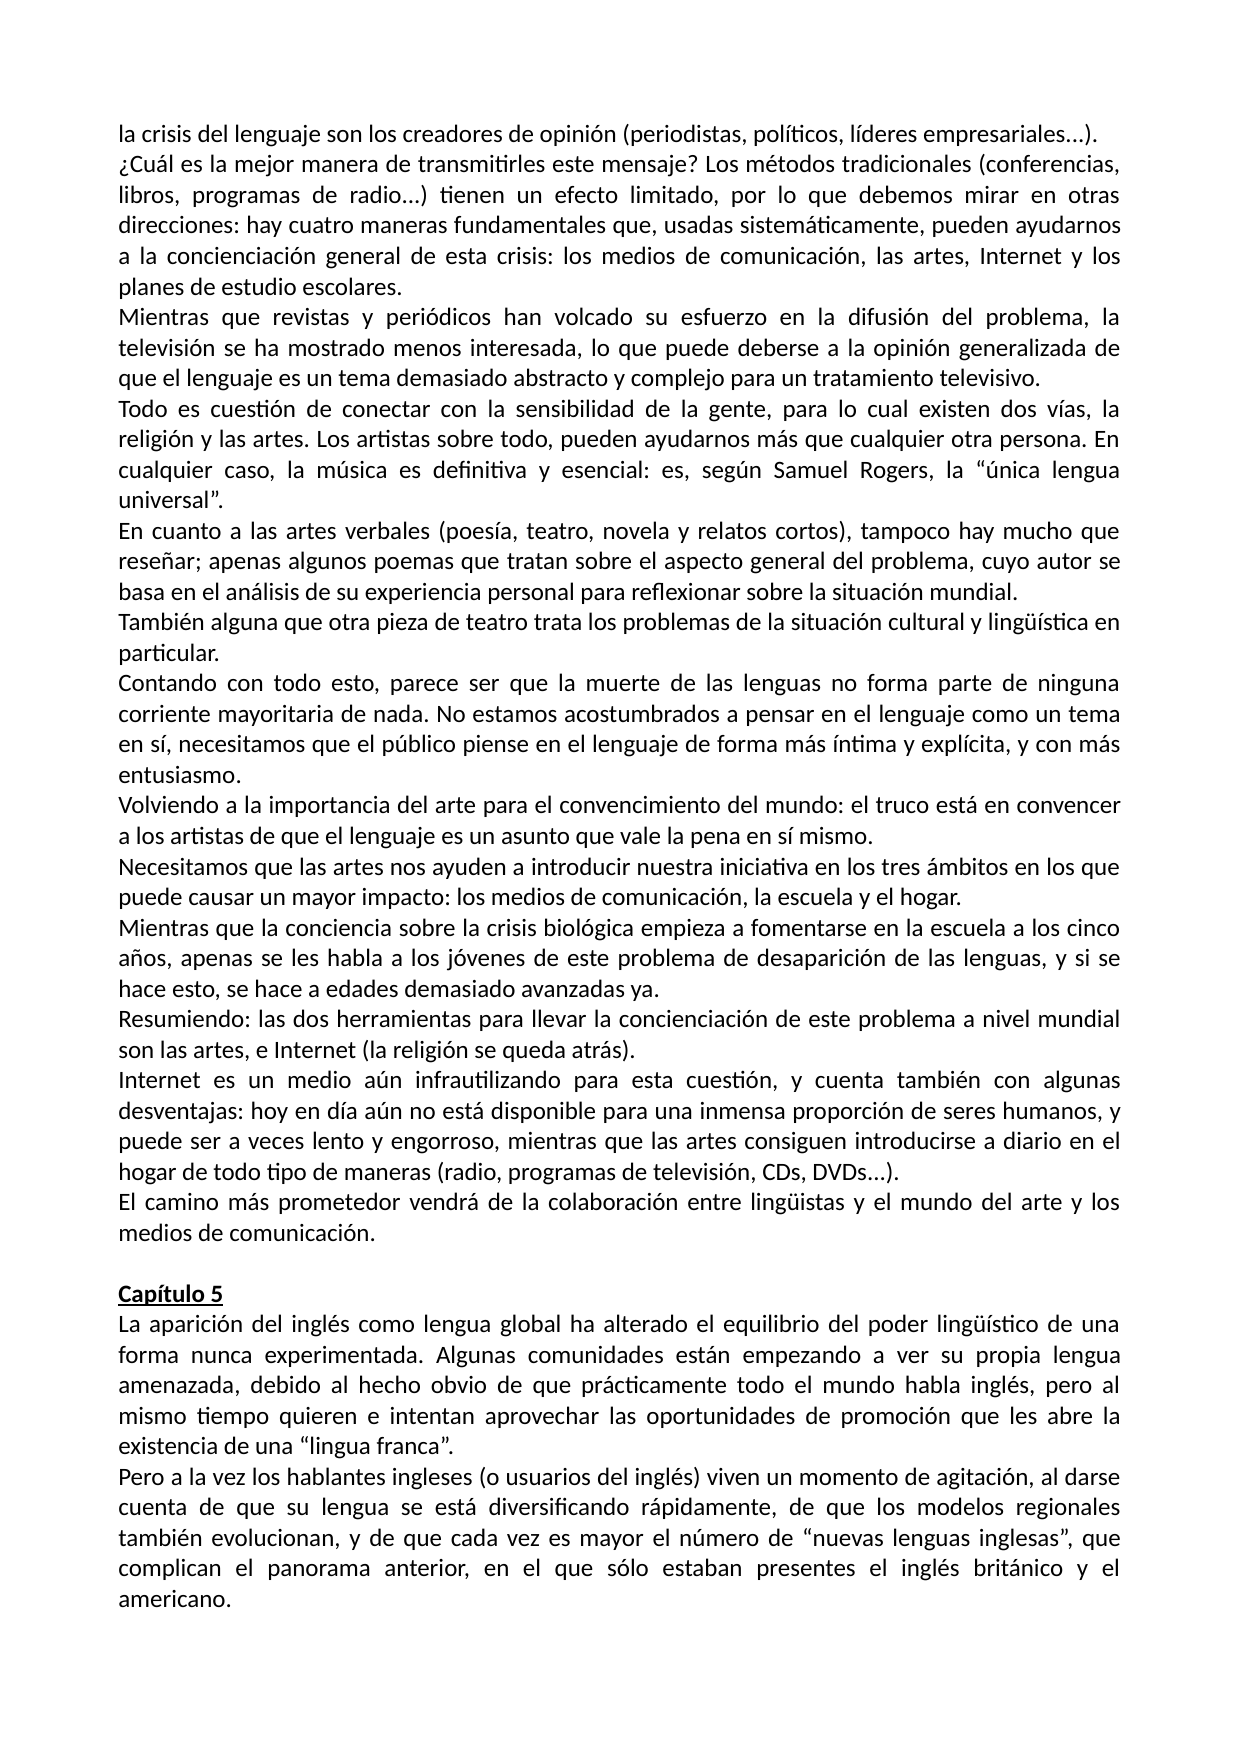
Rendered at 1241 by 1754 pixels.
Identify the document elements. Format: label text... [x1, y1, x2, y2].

text El camino más prometedor vendrá de la colaboración entre lingüistas y el mundo del arte y los medios de comunicación. [118, 1186, 1122, 1247]
text Volviendo a la importancia del arte para el convencimiento del mundo: el truco está en convencer a los artistas de que el lenguaje es un asunto que vale la pena en sí mismo. [118, 789, 1122, 851]
text Mientras que la conciencia sobre la crisis biológica empieza a fomentarse en la escuela a los cinco años, apenas se les habla a los jóvenes de este problema de desaparición de las lenguas, y si se hace esto, se hace a edades demasiado avanzadas ya. [118, 912, 1122, 1003]
text Resumiendo: las dos herramientas para llevar la concienciación de este problema a nivel mundial son las artes, e Internet (la religión se queda atrás). [118, 1003, 1122, 1064]
text Internet es un medio aún infrautilizando para esta cuestión, y cuenta también con algunas desventajas: hoy en día aún no está disponible para una inmensa proporción de seres humanos, y puede ser a veces lento y engorroso, mientras que las artes consiguen introducirse a diario en el hogar de todo tipo de maneras (radio, programas de televisión, CDs, DVDs...). [118, 1064, 1122, 1186]
text En cuanto a las artes verbales (poesía, teatro, novela y relatos cortos), tampoco hay mucho que reseñar; apenas algunos poemas que tratan sobre el aspecto general del problema, cuyo autor se basa en el análisis de su experiencia personal para reflexionar sobre la situación mundial. [118, 515, 1122, 606]
text Contando con todo esto, parece ser que la muerte de las lenguas no forma parte de ninguna corriente mayoritaria de nada. No estamos acostumbrados a pensar en el lenguaje como un tema en sí, necesitamos que el público piense en el lenguaje de forma más íntima y explícita, y con más entusiasmo. [118, 667, 1122, 789]
text La aparición del inglés como lengua global ha alterado el equilibrio del poder lingüístico de una forma nunca experimentada. Algunas comunidades están empezando a ver su propia lengua amenazada, debido al hecho obvio de que prácticamente todo el mundo habla inglés, pero al mismo tiempo quieren e intentan aprovechar las oportunidades de promoción que les abre la existencia de una “lingua franca”. [118, 1308, 1122, 1461]
text También alguna que otra pieza de teatro trata los problemas de la situación cultural y lingüística en particular. [118, 606, 1122, 667]
text Todo es cuestión de conectar con la sensibilidad de la gente, para lo cual existen dos vías, la religión y las artes. Los artistas sobre todo, pueden ayudarnos más que cualquier otra persona. En cualquier caso, la música es definitiva y esencial: es, según Samuel Rogers, la “única lengua universal”. [118, 393, 1122, 515]
text Mientras que revistas y periódicos han volcado su esfuerzo en la difusión del problema, la televisión se ha mostrado menos interesada, lo que puede deberse a la opinión generalizada de que el lenguaje es un tema demasiado abstracto y complejo para un tratamiento televisivo. [118, 301, 1122, 393]
text la crisis del lenguaje son los creadores de opinión (periodistas, políticos, líderes empresariales...). [118, 118, 1122, 149]
text ¿Cuál es la mejor manera de transmitirles este mensaje? Los métodos tradicionales (conferencias, libros, programas de radio...) tienen un efecto limitado, por lo que debemos mirar en otras direcciones: hay cuatro maneras fundamentales que, usadas sistemáticamente, pueden ayudarnos a la concienciación general de esta crisis: los medios de comunicación, las artes, Internet y los planes de estudio escolares. [118, 149, 1122, 301]
text Necesitamos que las artes nos ayuden a introducir nuestra iniciativa en los tres ámbitos en los que puede causar un mayor impacto: los medios de comunicación, la escuela y el hogar. [118, 851, 1122, 912]
text Capítulo 5 [118, 1278, 1122, 1308]
text Pero a la vez los hablantes ingleses (o usuarios del inglés) viven un momento de agitación, al darse cuenta de que su lengua se está diversificando rápidamente, de que los modelos regionales también evolucionan, y de que cada vez es mayor el número de “nuevas lenguas inglesas”, que complican el panorama anterior, en el que sólo estaban presentes el inglés británico y el americano. [118, 1461, 1122, 1614]
